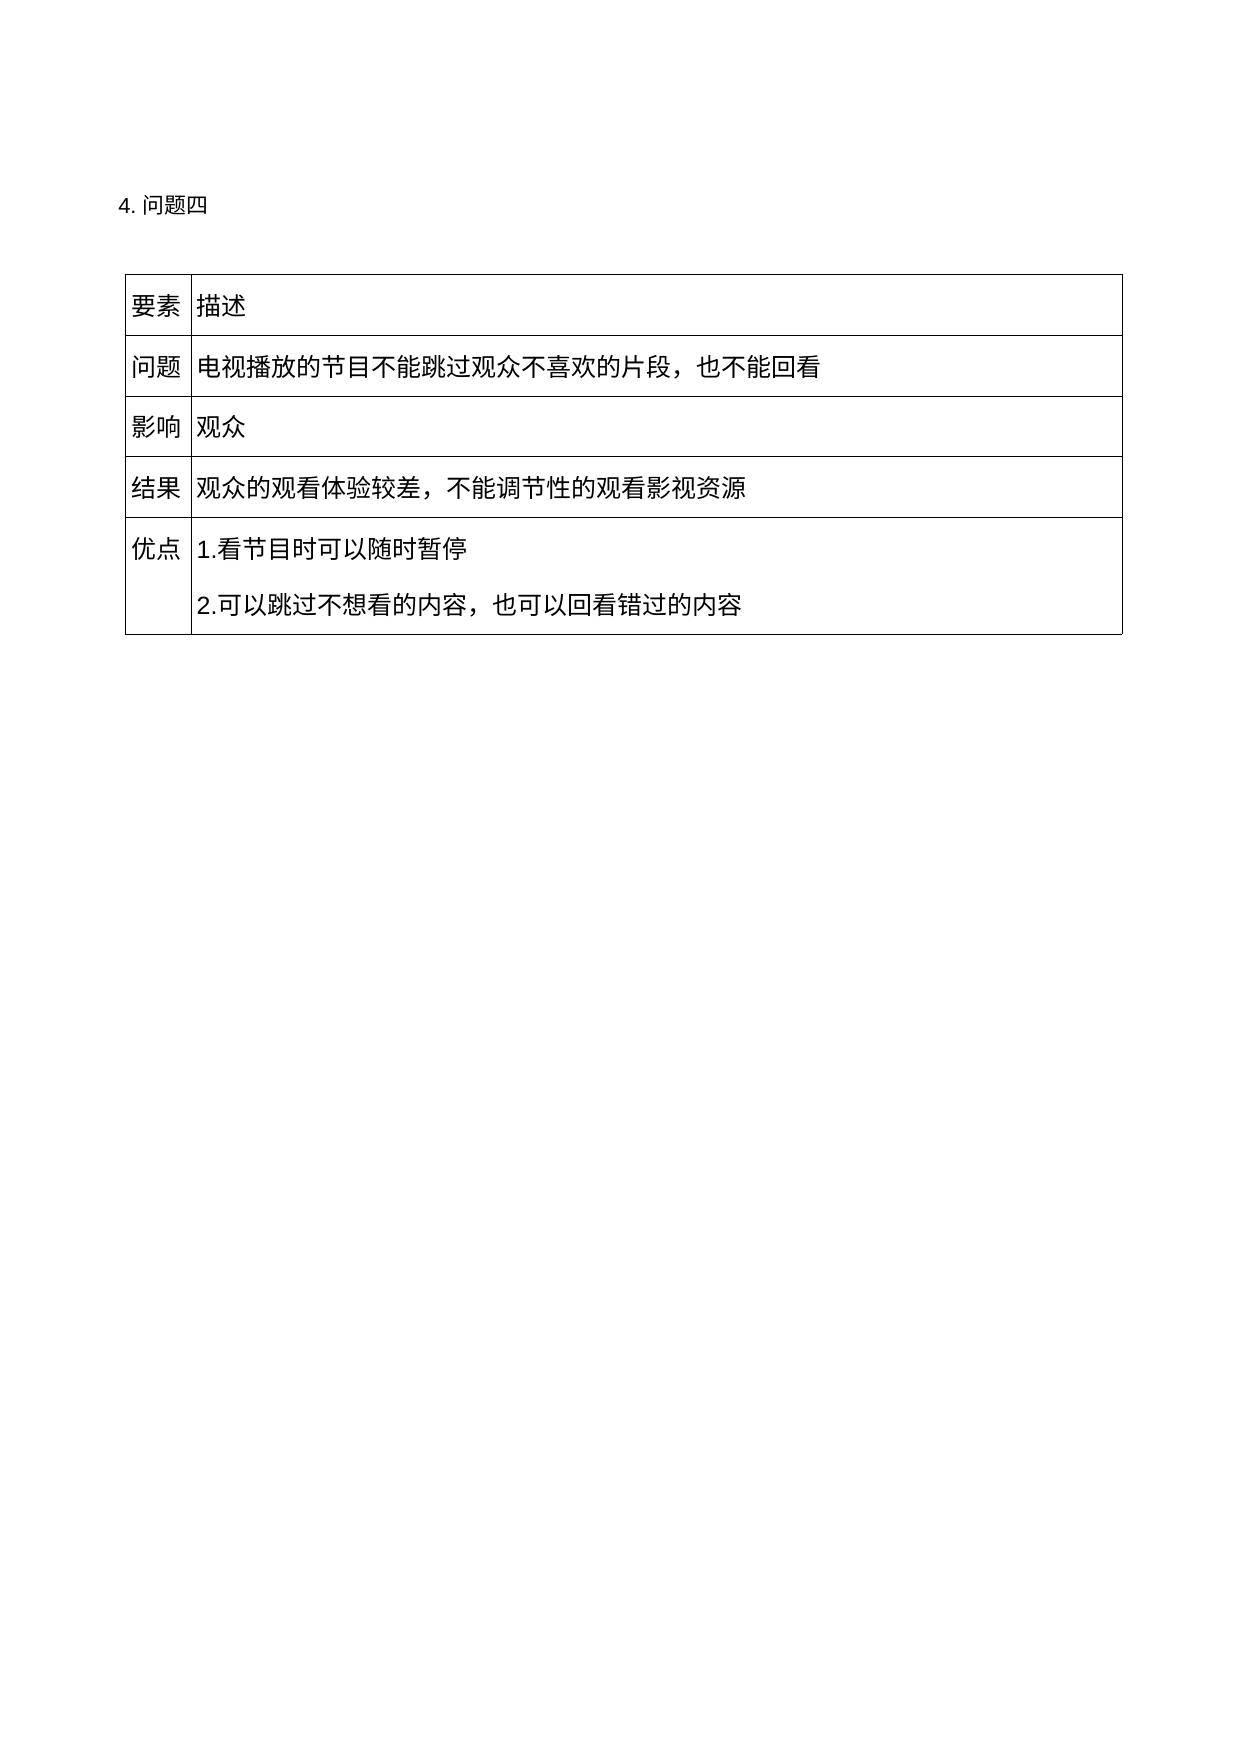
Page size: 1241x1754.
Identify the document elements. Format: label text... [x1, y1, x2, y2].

table_cell 影响 [126, 397, 191, 456]
table_cell 1.看节目时可以随时暂停 2.可以跳过不想看的内容，也可以回看错过的内容 [192, 518, 1122, 634]
table_header 要素 [126, 275, 191, 335]
table_cell 结果 [126, 457, 191, 517]
table_cell 电视播放的节目不能跳过观众不喜欢的片段，也不能回看 [192, 336, 1122, 396]
table_header 描述 [192, 275, 1122, 335]
table_cell 优点 [126, 518, 191, 634]
subtitle 问题四 [118, 188, 1122, 219]
table_cell 问题 [126, 336, 191, 396]
table_cell 观众的观看体验较差，不能调节性的观看影视资源 [192, 457, 1122, 517]
table_cell 观众 [192, 397, 1122, 456]
